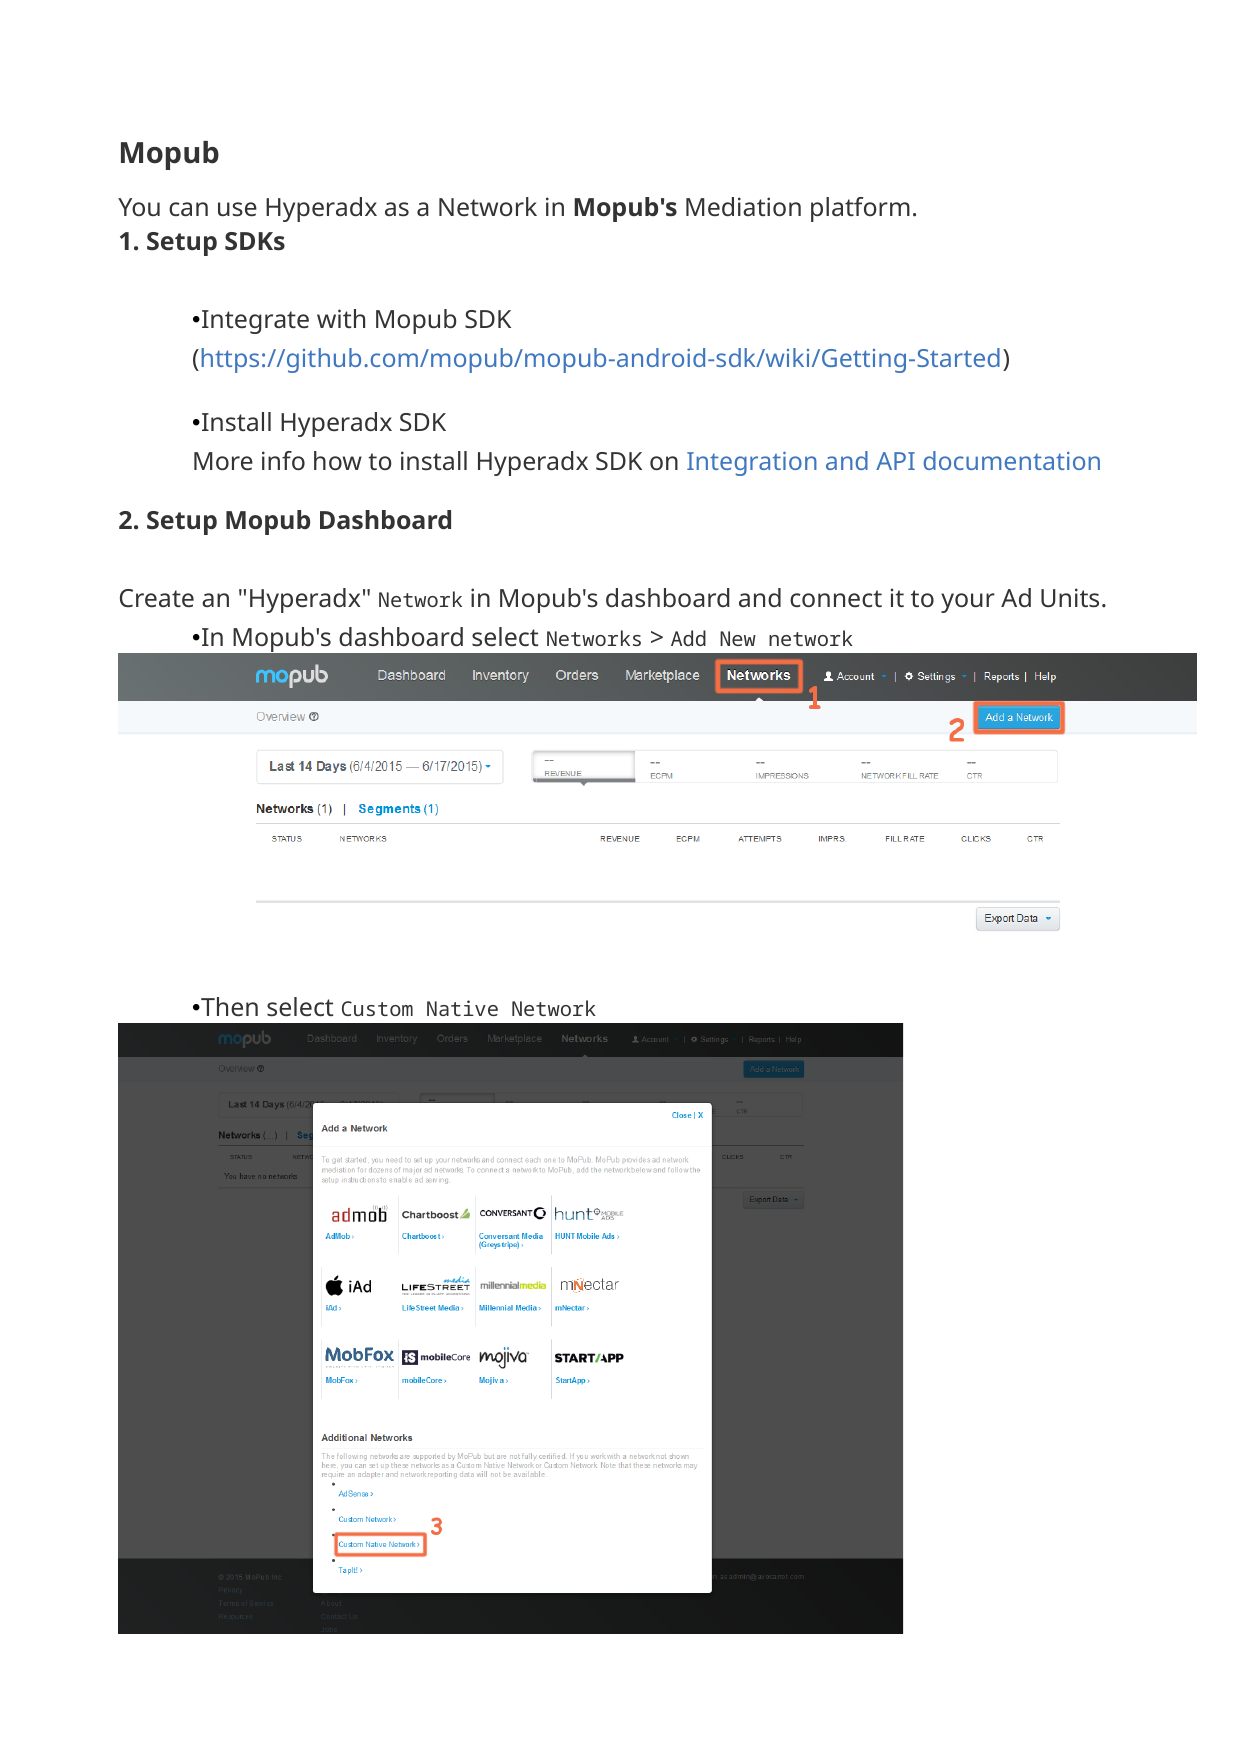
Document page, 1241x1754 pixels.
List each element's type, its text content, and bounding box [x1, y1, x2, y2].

subtitle 2. Setup Mopub Dashboard [118, 503, 1122, 537]
list Install Hyperadx SDK More info how to install Hyperadx SDK on Integration and API documentation [118, 400, 1122, 478]
picture [118, 1023, 904, 1634]
picture [118, 653, 1197, 960]
list Integrate with Mopub SDK (https://github.com/mopub/mopub-android-sdk/wiki/Getting-Started) [118, 297, 1122, 375]
subtitle 1. Setup SDKs [118, 224, 1122, 258]
text You can use Hyperadx as a Network in Mopub's Mediation platform. [118, 185, 1122, 224]
list In Mopub's dashboard select Networks > Add New network [118, 614, 1122, 653]
list Then select Custom Native Network [118, 984, 1122, 1024]
text Create an "Hyperadx" Network in Mopub's dashboard and connect it to your Ad Units. [118, 575, 1122, 614]
subtitle Mopub [118, 133, 1122, 172]
